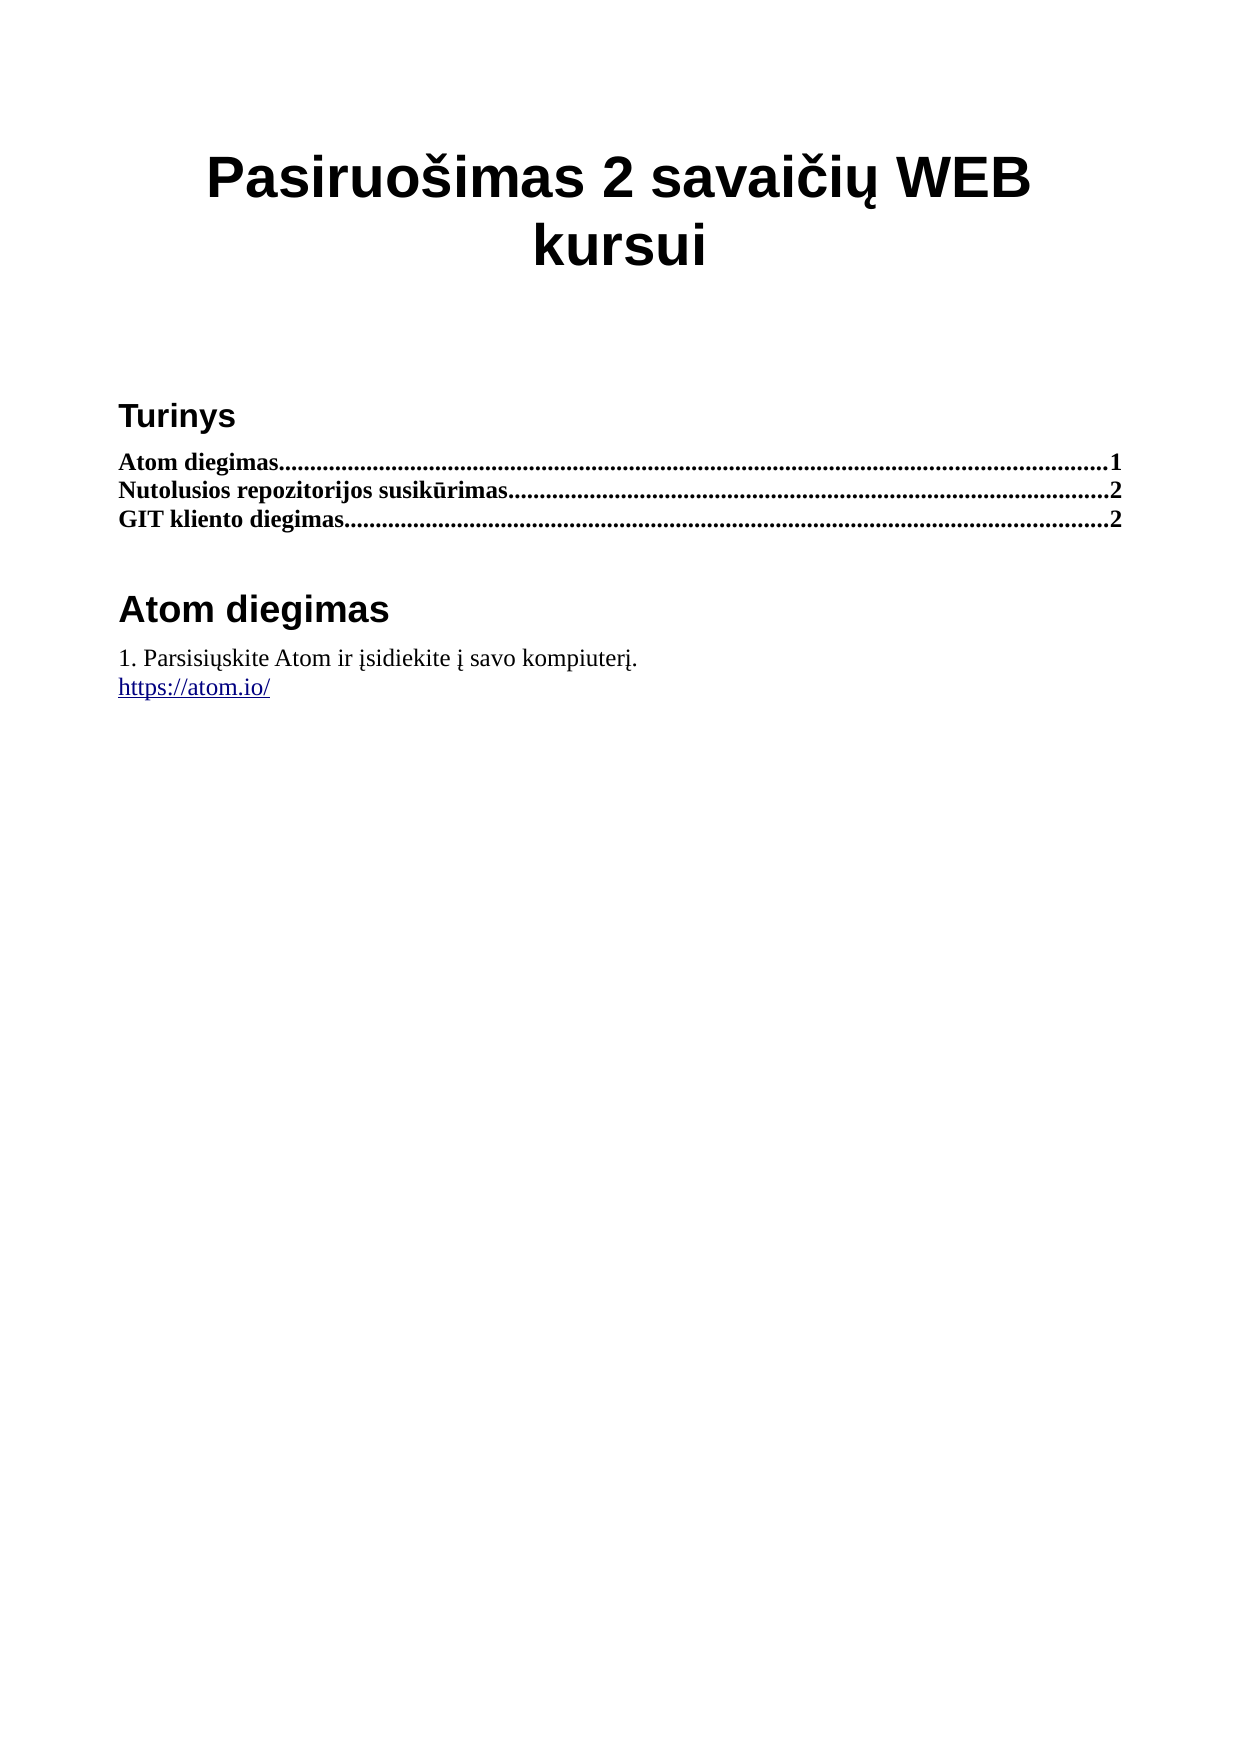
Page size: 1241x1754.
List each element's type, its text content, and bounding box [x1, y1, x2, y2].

text GIT kliento diegimas 2 [118, 504, 1122, 533]
text https://atom.io/ [118, 672, 1122, 701]
text Nutolusios repozitorijos susikūrimas 2 [118, 476, 1122, 504]
text 1. Parsisiųskite Atom ir įsidiekite į savo kompiuterį. [118, 643, 1122, 672]
text Atom diegimas 1 [118, 447, 1122, 476]
subtitle Atom diegimas [118, 587, 1122, 631]
subtitle Turinys [118, 396, 1122, 434]
title Pasiruošimas 2 savaičių WEB kursui [118, 143, 1122, 277]
